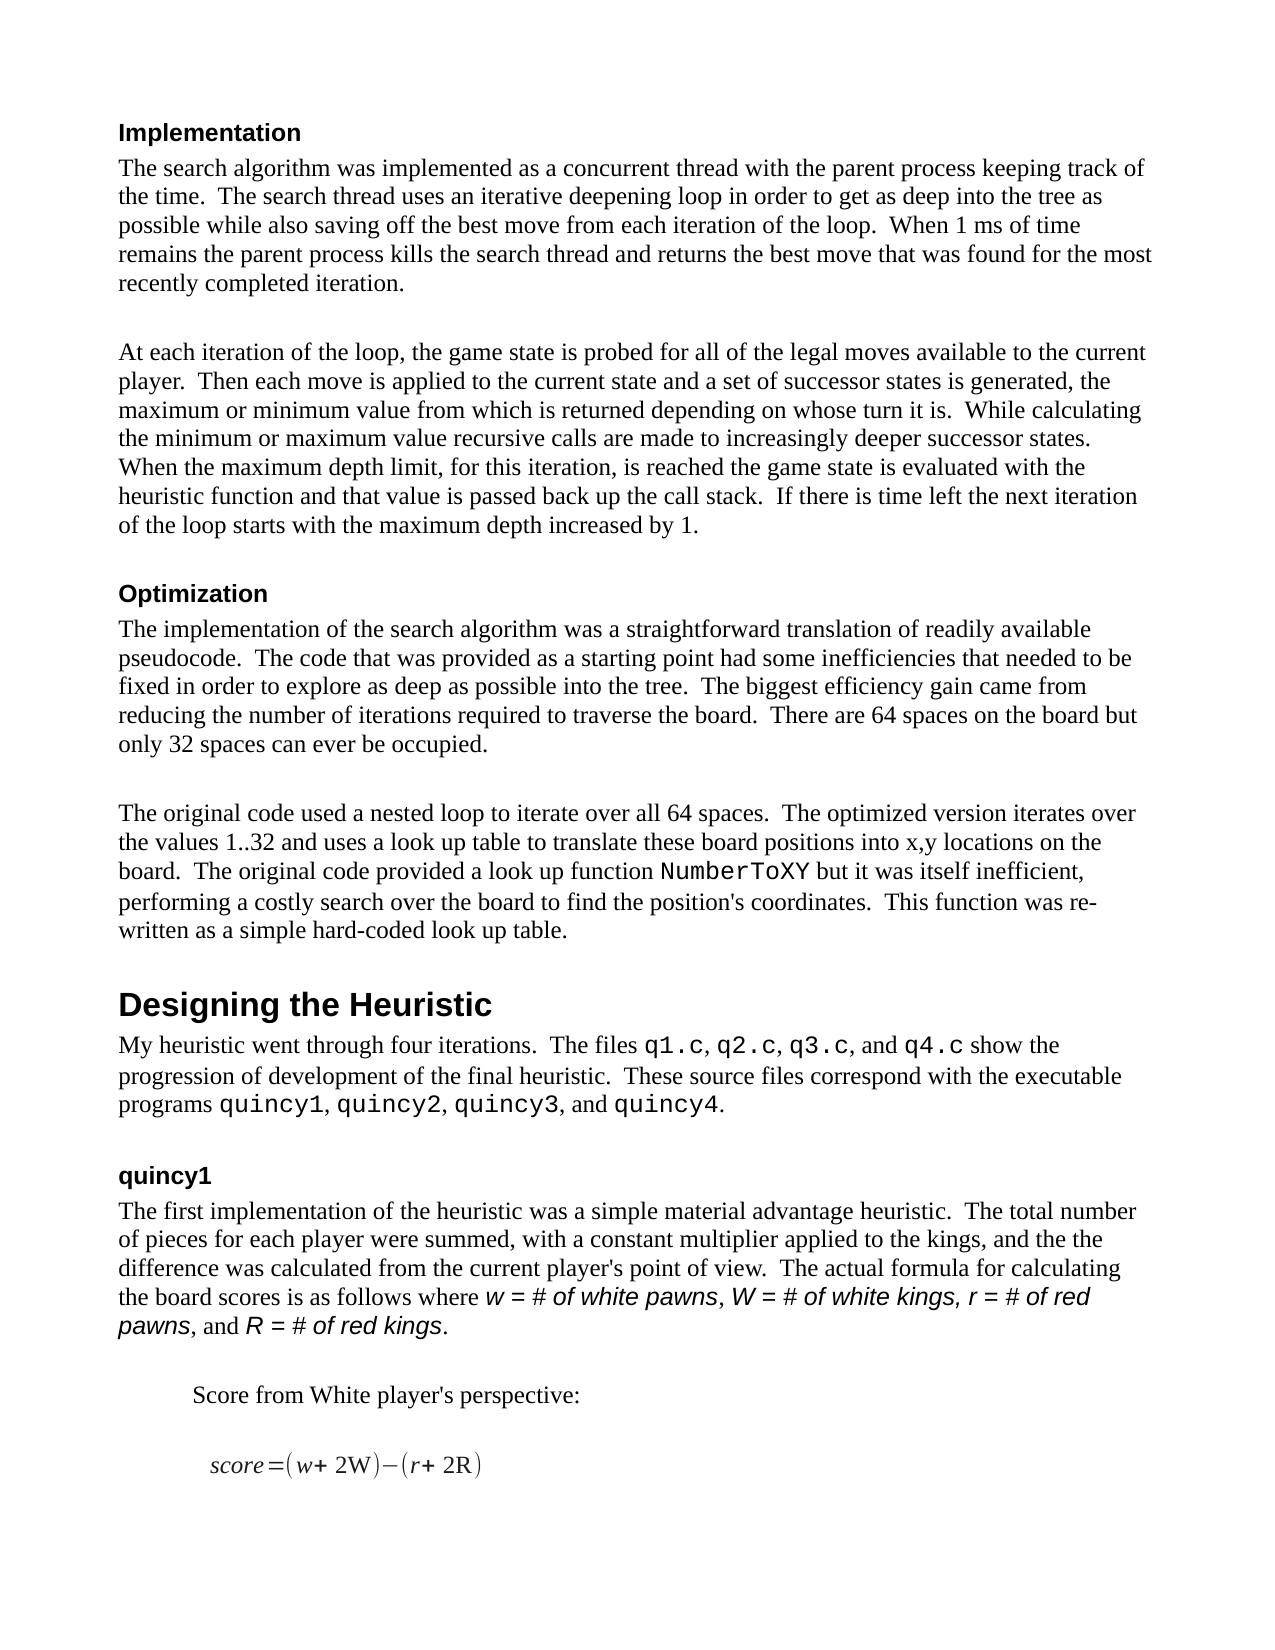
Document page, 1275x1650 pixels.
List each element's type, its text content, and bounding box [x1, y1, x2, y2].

subtitle quincy1 [118, 1161, 1157, 1190]
text The original code used a nested loop to iterate over all 64 spaces. The optimized version iterates over the values 1..32 and uses a look up table to translate these board positions into x,y locations on the board. The original code provided a look up function NumberToXY but it was itself inefficient, performing a costly search over the board to find the position's coordinates. This function was re-written as a simple hard-coded look up table. [118, 798, 1157, 944]
subtitle Implementation [118, 118, 1157, 147]
text The first implementation of the heuristic was a simple material advantage heuristic. The total number of pieces for each player were summed, with a constant multiplier applied to the kings, and the the difference was calculated from the current player's point of view. The actual formula for calculating the board scores is as follows where w = # of white pawns, W = # of white kings, r = # of red pawns, and R = # of red kings. [118, 1196, 1157, 1340]
text My heuristic went through four iterations. The files q1.c, q2.c, q3.c, and q4.c show the progression of development of the final heuristic. These source files correspond with the executable programs quincy1, quincy2, quincy3, and quincy4. [118, 1030, 1157, 1120]
subtitle Optimization [118, 579, 1157, 608]
text Score from White player's perspective: [192, 1381, 1157, 1409]
text At each iteration of the loop, the game state is probed for all of the legal moves available to the current player. Then each move is applied to the current state and a set of successor states is generated, the maximum or minimum value from which is returned depending on whose turn it is. While calculating the minimum or maximum value recursive calls are made to increasingly deeper successor states. When the maximum depth limit, for this iteration, is reached the game state is evaluated with the heuristic function and that value is passed back up the call stack. If there is time left the next iteration of the loop starts with the maximum depth increased by 1. [118, 337, 1157, 538]
text The implementation of the search algorithm was a straightforward translation of readily available pseudocode. The code that was provided as a starting point had some inefficiencies that needed to be fixed in order to explore as deep as possible into the tree. The biggest efficiency gain came from reducing the number of iterations required to traverse the board. There are 64 spaces on the board but only 32 spaces can ever be occupied. [118, 614, 1157, 758]
text The search algorithm was implemented as a concurrent thread with the parent process keeping track of the time. The search thread uses an iterative deepening loop in order to get as deep into the tree as possible while also saving off the best move from each iteration of the loop. When 1 ms of time remains the parent process kills the search thread and returns the best move that was found for the most recently completed iteration. [118, 153, 1157, 296]
subtitle Designing the Heuristic [118, 985, 1157, 1024]
